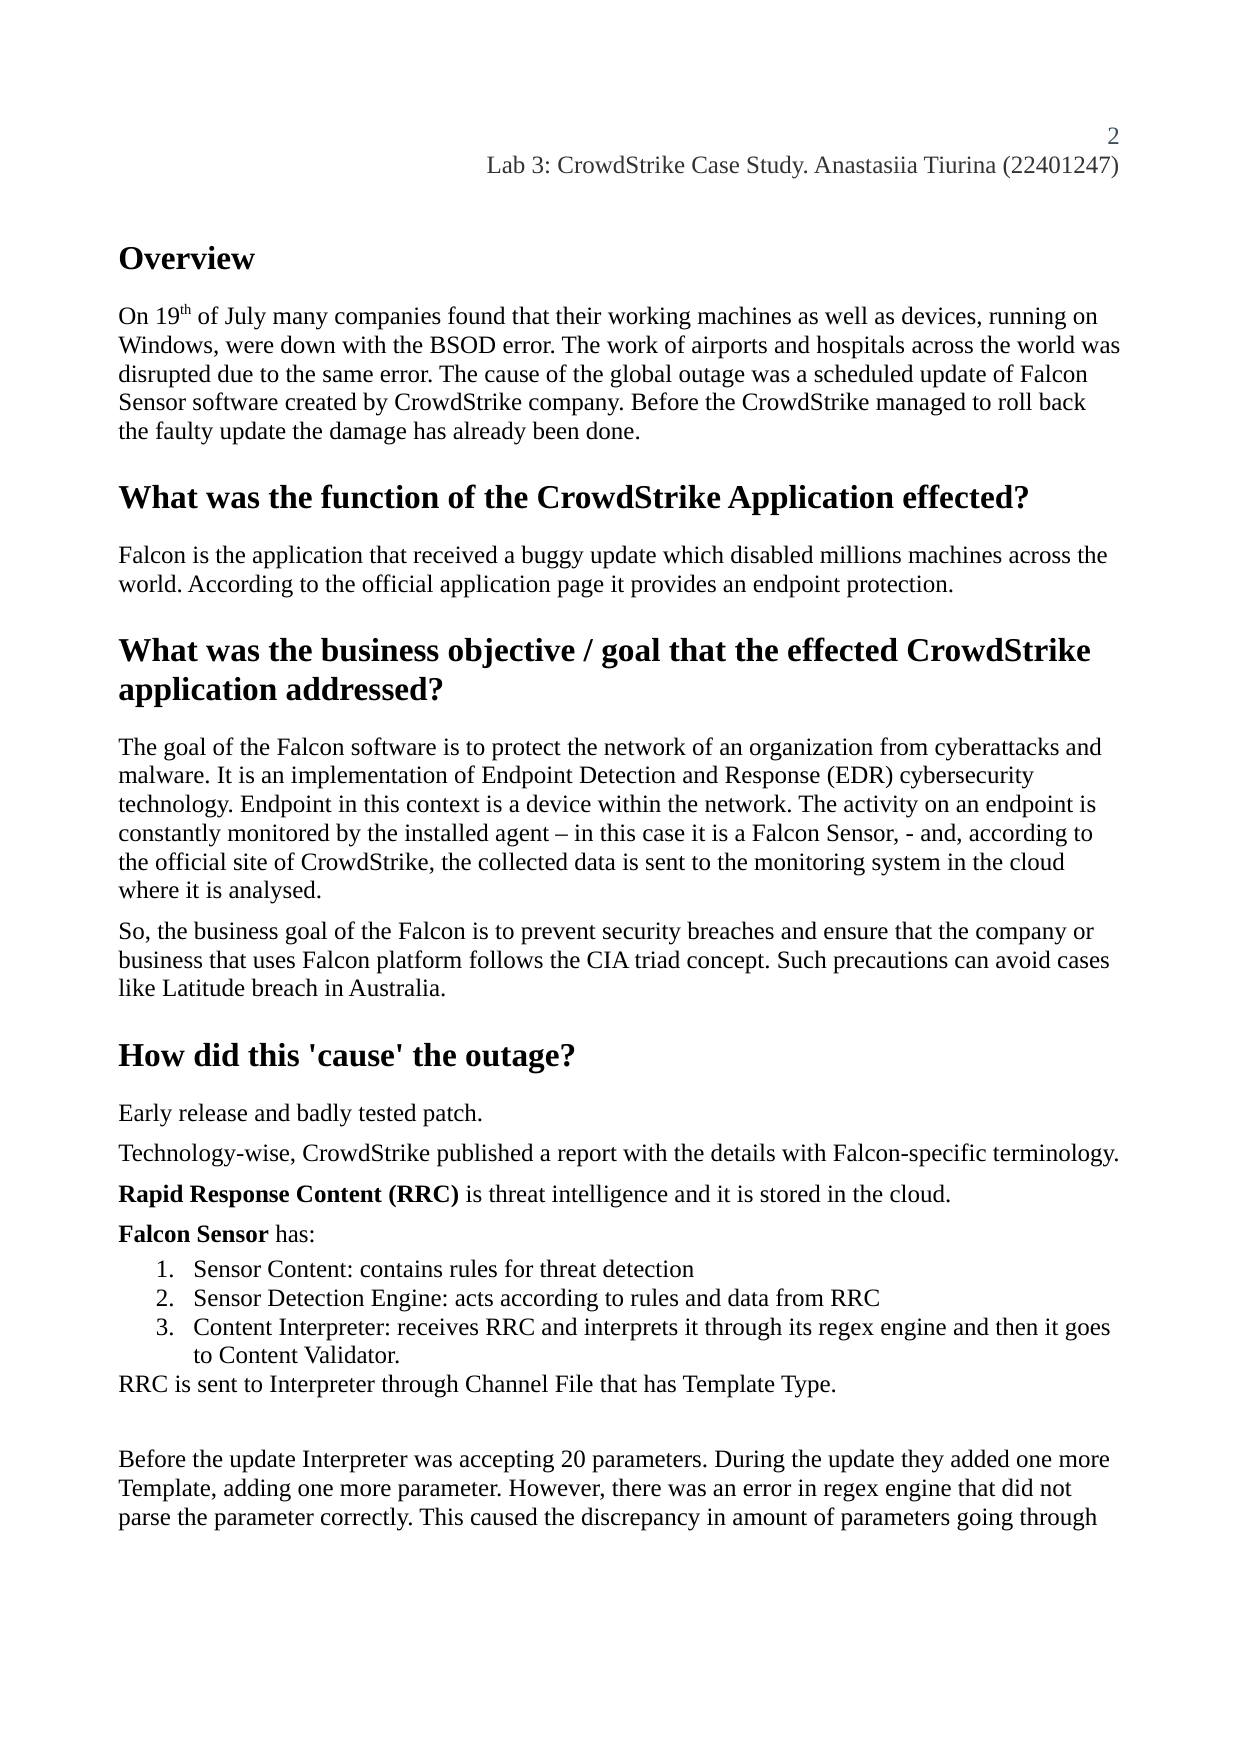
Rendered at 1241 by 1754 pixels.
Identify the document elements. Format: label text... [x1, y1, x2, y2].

subtitle What was the business objective / goal that the effected CrowdStrike application addressed? [118, 631, 1122, 707]
text Early release and badly tested patch. [118, 1098, 1122, 1126]
list Sensor Detection Engine: acts according to rules and data from RRC [156, 1283, 1122, 1312]
list Sensor Content: contains rules for threat detection [156, 1254, 1122, 1283]
text Rapid Response Content (RRC) is threat intelligence and it is stored in the cloud. [118, 1179, 1122, 1208]
text So, the business goal of the Falcon is to prevent security breaches and ensure that the company or business that uses Falcon platform follows the CIA triad concept. Such precautions can avoid cases like Latitude breach in Australia. [118, 916, 1122, 1002]
subtitle Overview [118, 238, 1122, 277]
text Falcon is the application that received a buggy update which disabled millions machines across the world. According to the official application page it provides an endpoint protection. [118, 540, 1122, 598]
list Content Interpreter: receives RRC and interprets it through its regex engine and then it goes to Content Validator. [156, 1312, 1122, 1369]
text RRC is sent to Interpreter through Channel File that has Template Type. [118, 1369, 1122, 1398]
text Technology-wise, CrowdStrike published a report with the details with Falcon-specific terminology. [118, 1138, 1122, 1167]
text On 19th of July many companies found that their working machines as well as devices, running on Windows, were down with the BSOD error. The work of airports and hospitals across the world was disrupted due to the same error. The cause of the global outage was a scheduled update of Falcon Sensor software created by CrowdStrike company. Before the CrowdStrike managed to roll back the faulty update the damage has already been done. [118, 301, 1122, 445]
text Falcon Sensor has: [118, 1219, 1122, 1248]
text Before the update Interpreter was accepting 20 parameters. During the update they added one more Template, adding one more parameter. However, there was an error in regex engine that did not parse the parameter correctly. This caused the discrepancy in amount of parameters going through [118, 1444, 1122, 1531]
subtitle How did this 'cause' the outage? [118, 1035, 1122, 1073]
text The goal of the Falcon software is to protect the network of an organization from cyberattacks and malware. It is an implementation of Endpoint Detection and Response (EDR) cybersecurity technology. Endpoint in this context is a device within the network. The activity on an endpoint is constantly monitored by the installed agent – in this case it is a Falcon Sensor, - and, according to the official site of CrowdStrike, the collected data is sent to the monitoring system in the cloud where it is analysed. [118, 732, 1122, 904]
subtitle What was the function of the CrowdStrike Application effected? [118, 478, 1122, 516]
